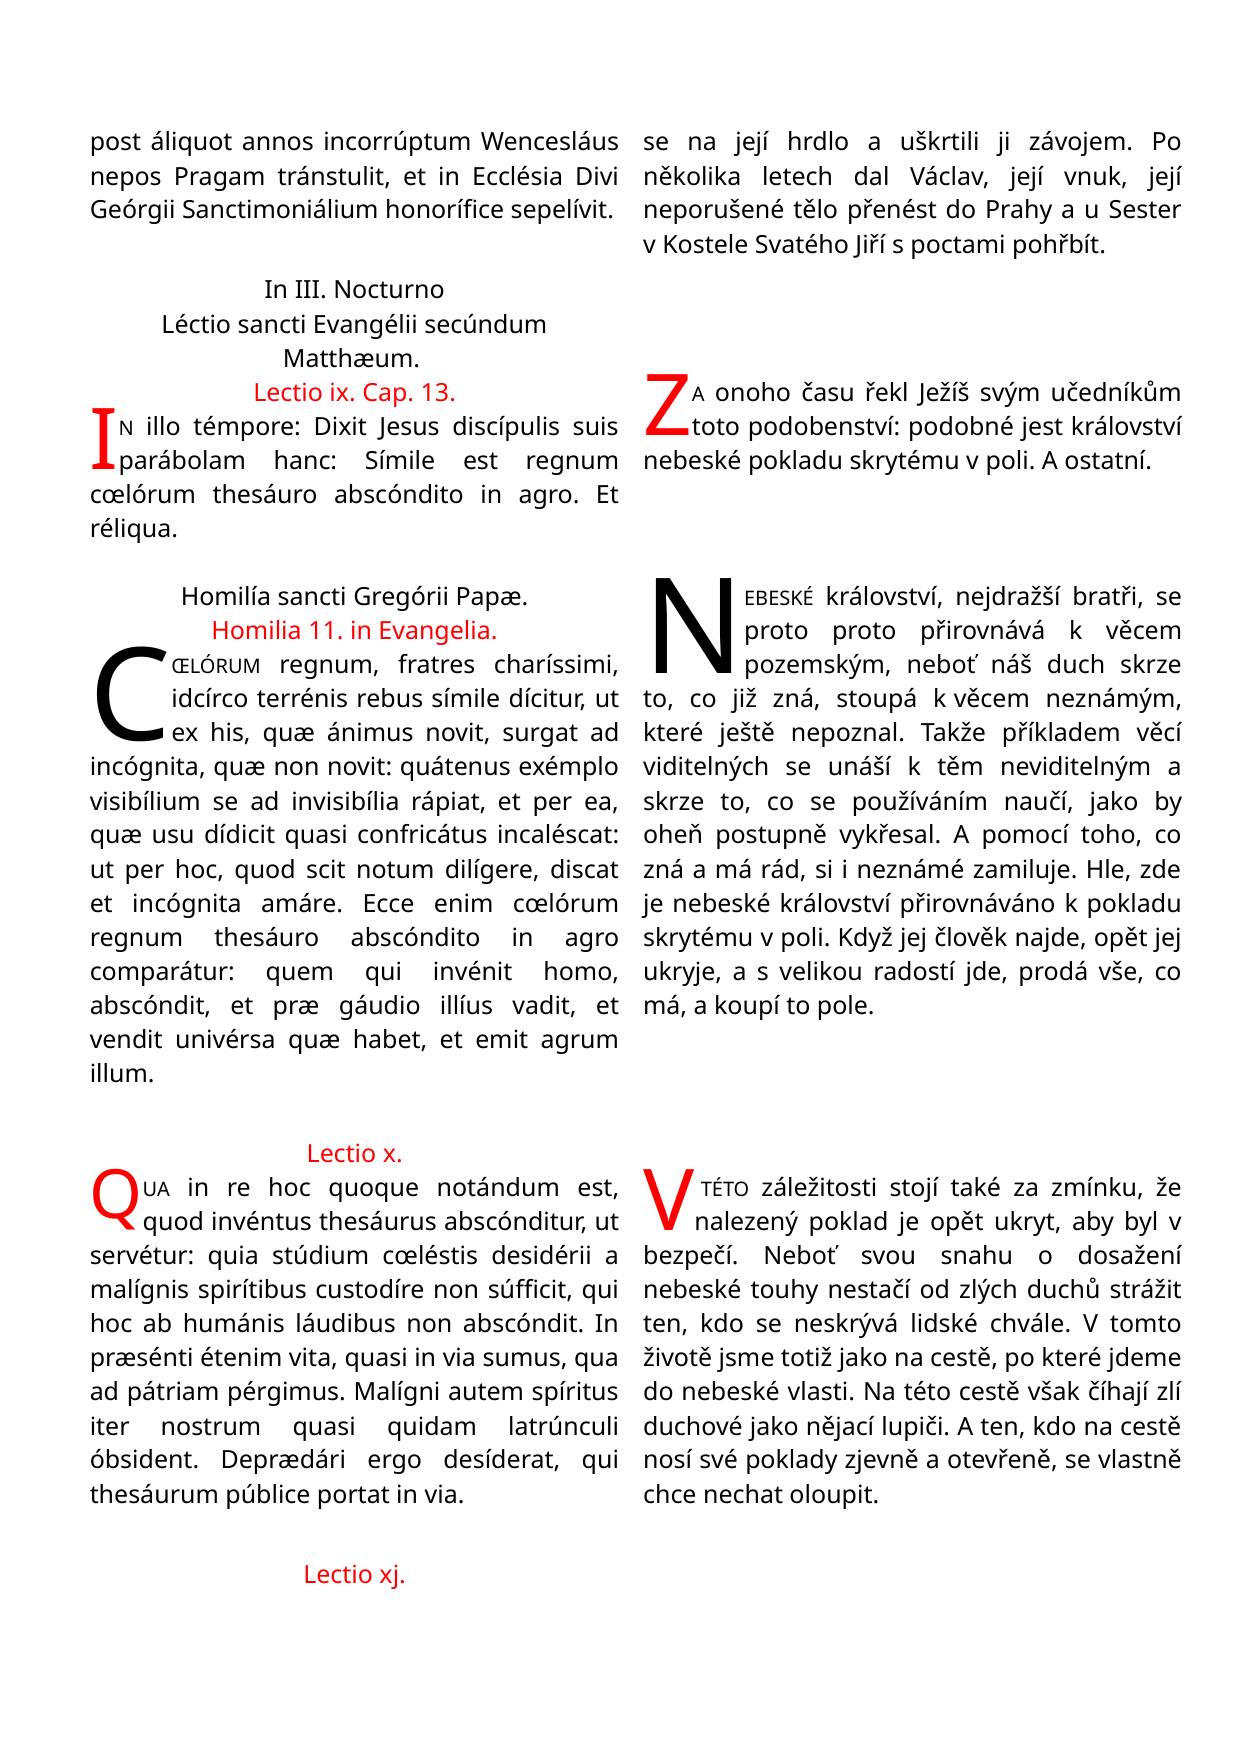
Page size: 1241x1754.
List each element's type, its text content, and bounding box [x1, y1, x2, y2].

table_cell post áliquot annos incorrúptum Wencesláus nepos Pragam tránstulit, et in Ecclésia Divi Geórgii Sanctimoniálium honorífice sepelívit. [78, 118, 631, 266]
table_cell In III. Nocturno Léctio sancti Evangélii secúndum Matthæum. Lectio ix. Cap. 13. In illo témpore: Dixit Jesus discípulis suis parábolam hanc: Símile est regnum cœlórum thesáuro abscóndito in agro. Et réliqua. Homilía sancti Gregórii Papæ. Homilia 11. in Evangelia. Cœlórum regnum, fratres charíssimi, idcírco terrénis rebus símile dícitur, ut ex his, quæ ánimus novit, surgat ad incógnita, quæ non novit: quátenus exémplo visibílium se ad invisibília rápiat‚ et per ea, quæ usu dídicit quasi confricátus incaléscat: ut per hoc, quod scit notum dilígere, discat et incógnita amáre. Ecce enim cœlórum regnum thesáuro abscóndito in agro comparátur: quem qui invénit homo, abscóndit, et præ gáudio illíus vadit, et vendit univérsa quæ habet, et emit agrum illum. [78, 266, 631, 1130]
table_cell Lectio xj. [78, 1550, 631, 1596]
table_cell Lectio x. Qua in re hoc quoque notándum est, quod invéntus thesáurus abscónditur, ut servétur: quia stúdium cœléstis desidérii a malígnis spirítibus custodíre non súfficit, qui hoc ab humánis láudibus non abscóndit. In præsénti étenim vita, quasi in via sumus, qua ad pátriam pérgimus. Malígni autem spíritus iter nostrum quasi quidam latrúnculi óbsident. Deprædári ergo desíderat, qui thesáurum públice portat in via. [78, 1130, 631, 1550]
table_cell se na její hrdlo a uškrtili ji závojem. Po několika letech dal Václav, její vnuk, její neporušené tělo přenést do Prahy a u Sester v Kostele Svatého Jiří s poctami pohřbít. [631, 118, 1194, 266]
table_cell V této záležitosti stojí také za zmínku, že nalezený poklad je opět ukryt, aby byl v bezpečí. Neboť svou snahu o dosažení nebeské touhy nestačí od zlých duchů strážit ten, kdo se neskrývá lidské chvále. V tomto životě jsme totiž jako na cestě, po které jdeme do nebeské vlasti. Na této cestě však číhají zlí duchové jako nějací lupiči. A ten, kdo na cestě nosí své poklady zjevně a otevřeně, se vlastně chce nechat oloupit. [631, 1130, 1194, 1550]
table_cell Za onoho času řekl Ježíš svým učedníkům toto podobenství: podobné jest království nebeské pokladu skrytému v poli. A ostatní. Nebeské království, nejdražší bratři, se proto proto přirovnává k věcem pozemským, neboť náš duch skrze to, co již zná, stoupá k věcem neznámým, které ještě nepoznal. Takže příkladem věcí viditelných se unáší k těm neviditelným a skrze to, co se používáním naučí, jako by oheň postupně vykřesal. A pomocí toho, co zná a má rád, si i neznámé zamiluje. Hle, zde je nebeské království přirovnáváno k pokladu skrytému v poli. Když jej člověk najde, opět jej ukryje, a s velikou radostí jde, prodá vše, co má, a koupí to pole. [631, 266, 1194, 1130]
table_cell [631, 1550, 1194, 1596]
